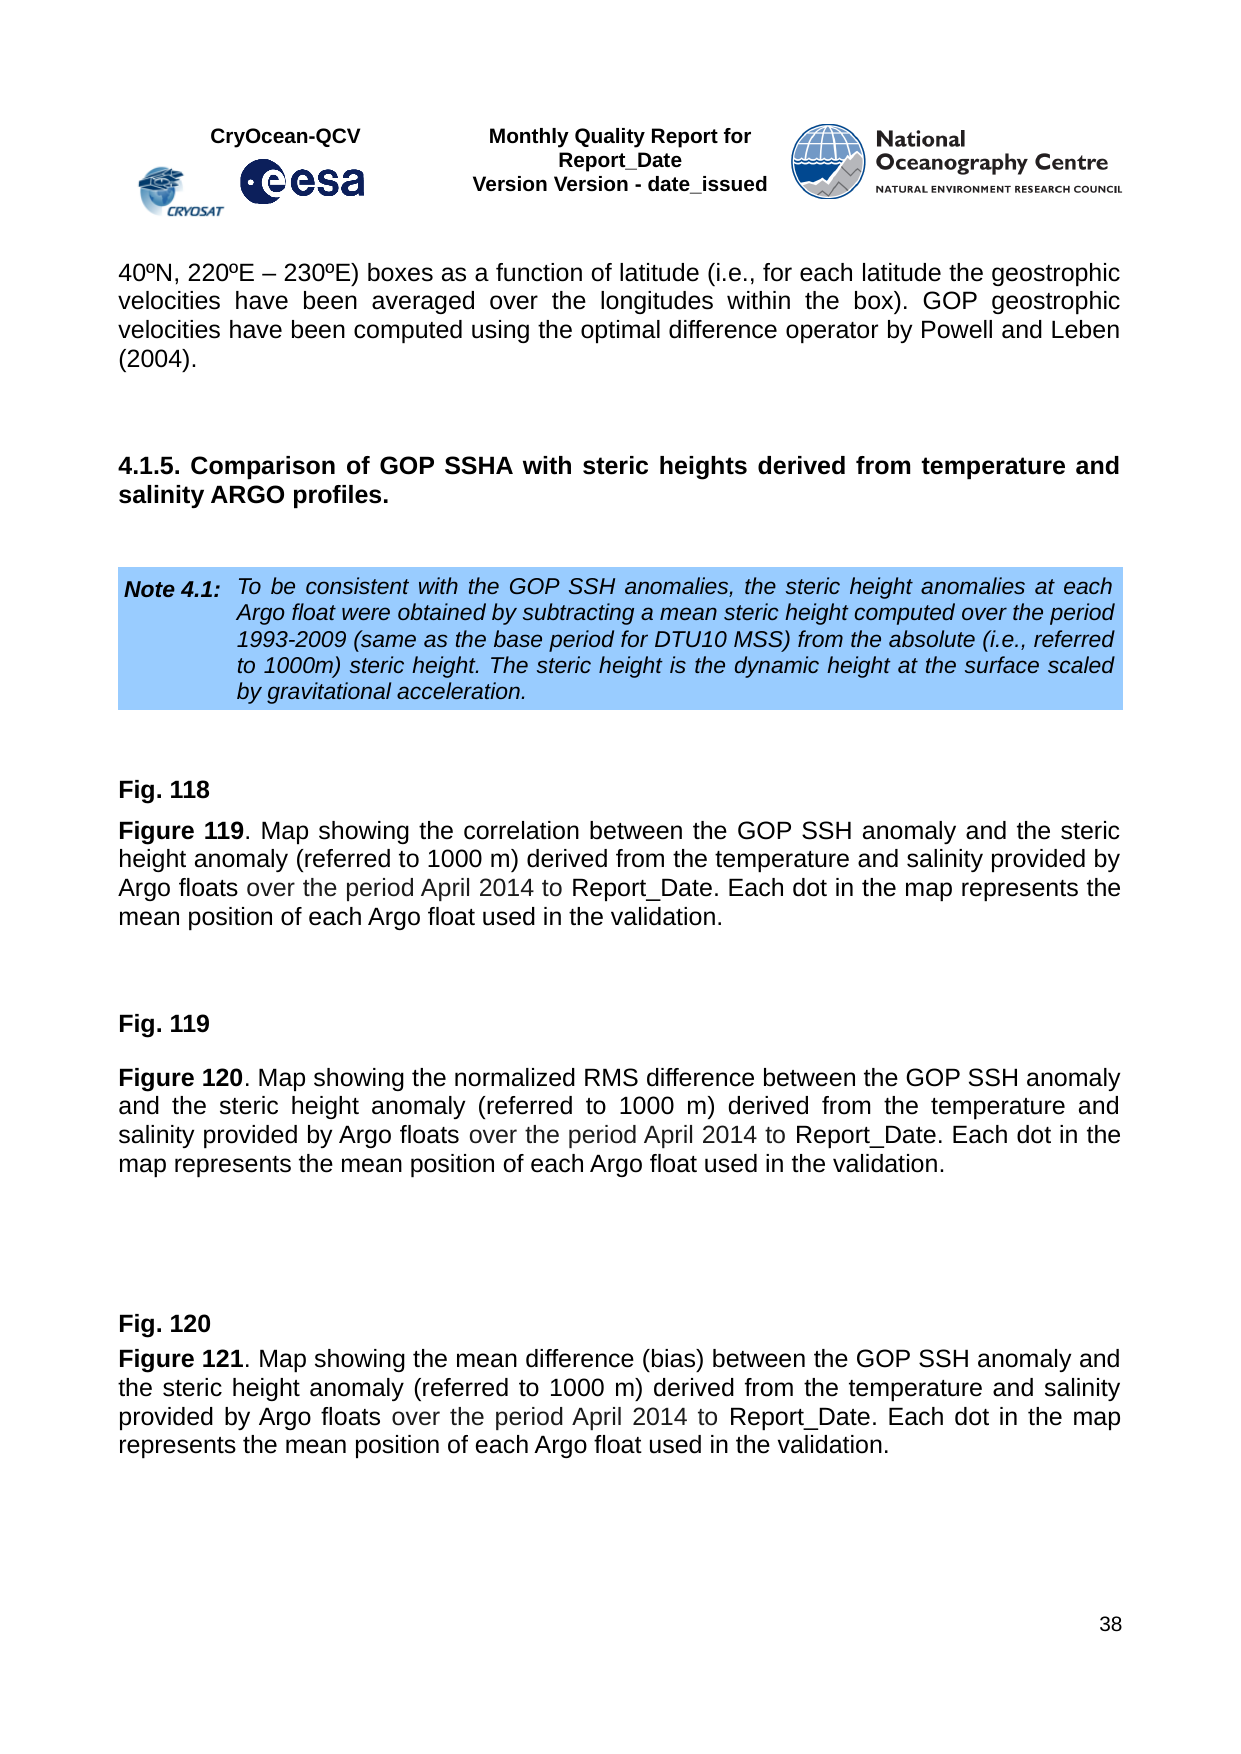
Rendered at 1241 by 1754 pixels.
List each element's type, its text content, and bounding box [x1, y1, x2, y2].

table_header Note 4.1: [118, 567, 231, 710]
text 40ºN, 220ºE – 230ºE) boxes as a function of latitude (i.e., for each latitude the geostrophic velocities have been averaged over the longitudes within the box). GOP geostrophic velocities have been computed using the optimal difference operator by Powell and Leben (2004). [118, 257, 1122, 372]
text Fig. 120 [118, 1309, 1122, 1338]
text Fig. 119 [118, 1009, 1122, 1038]
text Figure 120. Map showing the normalized RMS difference between the GOP SSH anomaly and the steric height anomaly (referred to 1000 m) derived from the temperature and salinity provided by Argo floats over the period April 2014 to Report_Date. Each dot in the map represents the mean position of each Argo float used in the validation. [118, 1063, 1122, 1178]
text Figure 121. Map showing the mean difference (bias) between the GOP SSH anomaly and the steric height anomaly (referred to 1000 m) derived from the temperature and salinity provided by Argo floats over the period April 2014 to Report_Date. Each dot in the map represents the mean position of each Argo float used in the validation. [118, 1344, 1122, 1459]
text Figure 119. Map showing the correlation between the GOP SSH anomaly and the steric height anomaly (referred to 1000 m) derived from the temperature and salinity provided by Argo floats over the period April 2014 to Report_Date. Each dot in the map represents the mean position of each Argo float used in the validation. [118, 816, 1122, 931]
table_header To be consistent with the GOP SSH anomalies, the steric height anomalies at each Argo float were obtained by subtracting a mean steric height computed over the period 1993-2009 (same as the base period for DTU10 MSS) from the absolute (i.e., referred to 1000m) steric height. The steric height is the dynamic height at the surface scaled by gravitational acceleration. [231, 567, 1123, 710]
picture [118, 159, 364, 224]
text 4.1.5. Comparison of GOP SSHA with steric heights derived from temperature and salinity ARGO profiles. [118, 451, 1122, 508]
text Fig. 118 [118, 774, 1122, 803]
